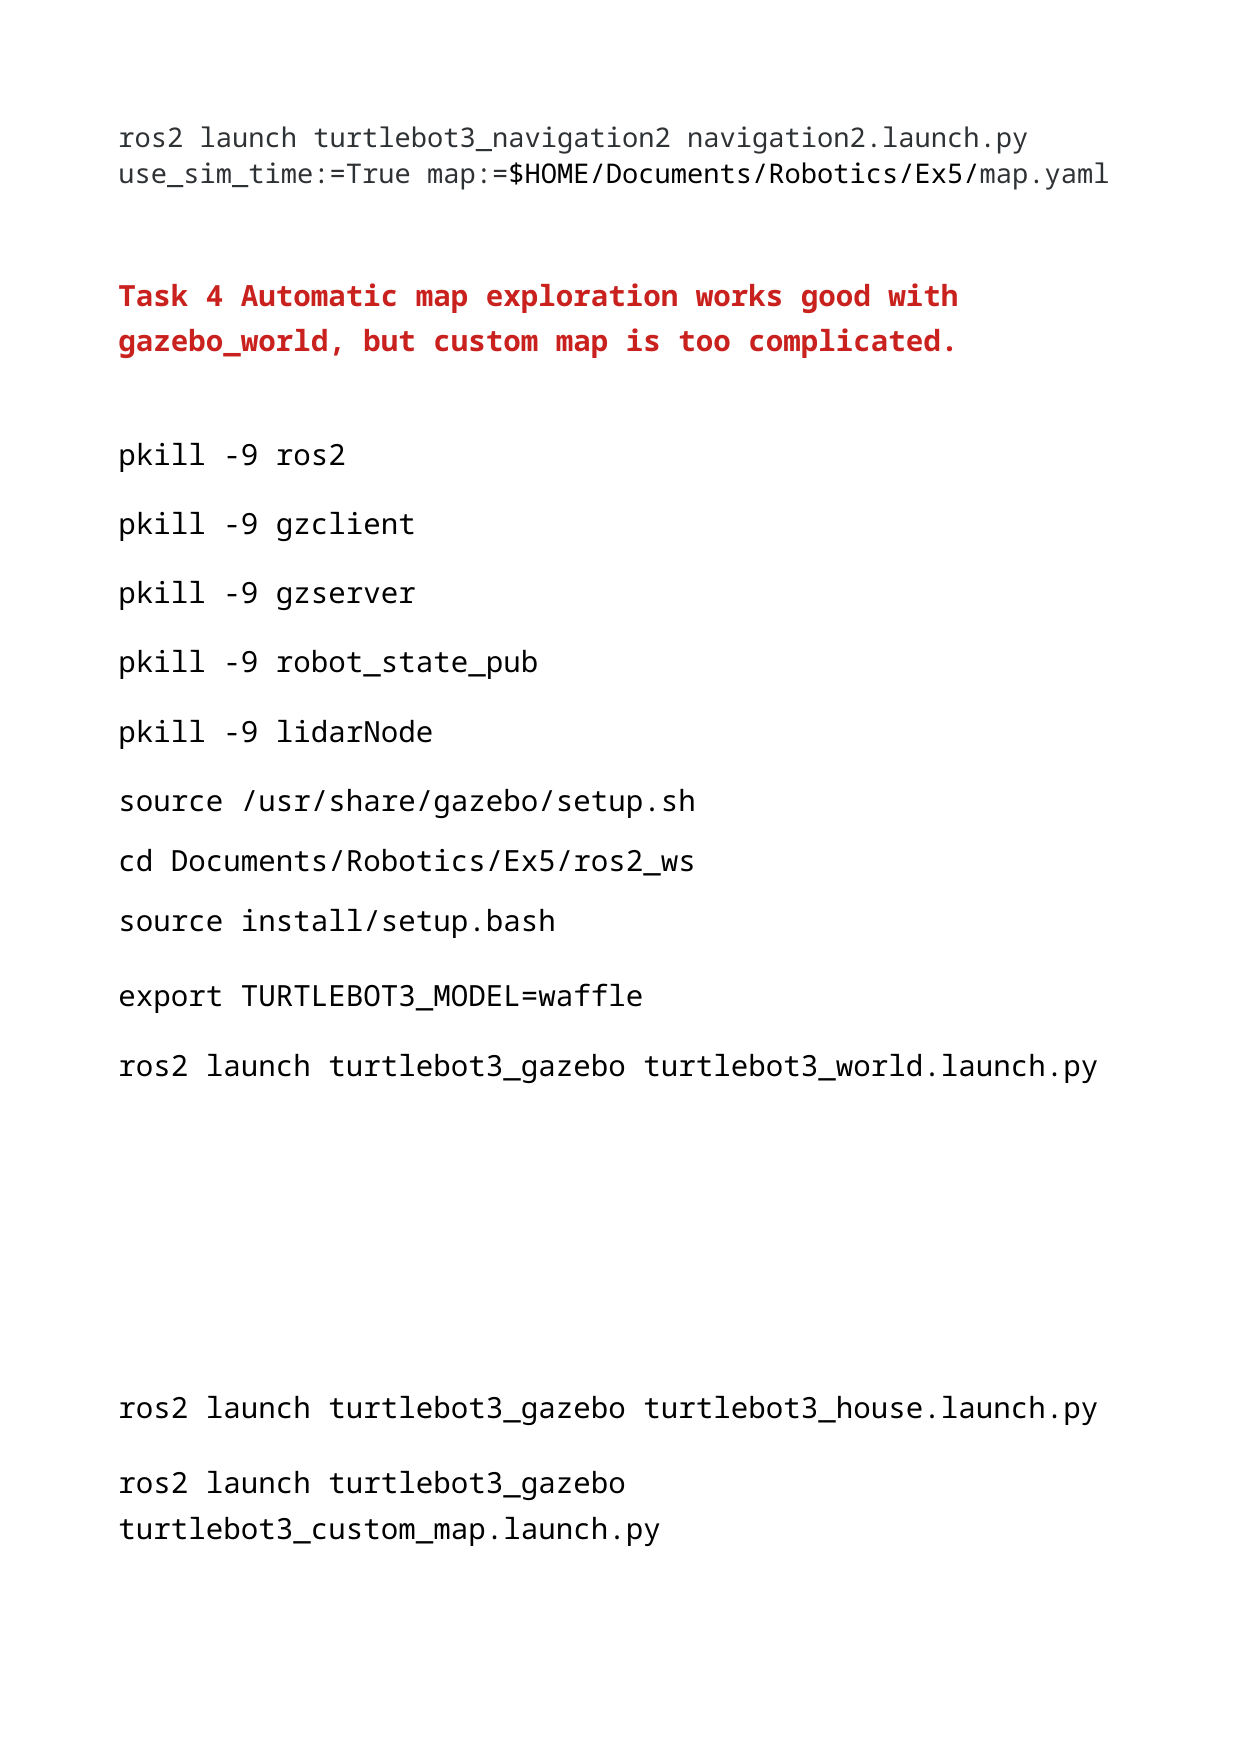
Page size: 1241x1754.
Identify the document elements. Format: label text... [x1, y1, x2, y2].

text source install/setup.bash [118, 901, 1122, 940]
text cd Documents/Robotics/Ex5/ros2_ws [118, 840, 1122, 880]
text ros2 launch turtlebot3_gazebo turtlebot3_house.launch.py [118, 1388, 1122, 1427]
text pkill -9 lidarNode [118, 711, 1122, 751]
text pkill -9 gzserver [118, 573, 1122, 612]
text pkill -9 robot_state_pub [118, 642, 1122, 681]
text ros2 launch turtlebot3_gazebo turtlebot3_custom_map.launch.py [118, 1463, 1122, 1548]
text ros2 launch turtlebot3_navigation2 navigation2.launch.py use_sim_time:=True map:=$HOME/Documents/Robotics/Ex5/map.yaml [118, 118, 1122, 192]
text Task 4 Automatic map exploration works good with gazebo_world, but custom map is too complicated. [118, 275, 1122, 360]
text pkill -9 ros2 [118, 434, 1122, 474]
text ros2 launch turtlebot3_gazebo turtlebot3_world.launch.py [118, 1045, 1122, 1084]
text export TURTLEBOT3_MODEL=waffle [118, 976, 1122, 1015]
text pkill -9 gzclient [118, 503, 1122, 543]
text source /usr/share/gazebo/setup.sh [118, 780, 1122, 820]
